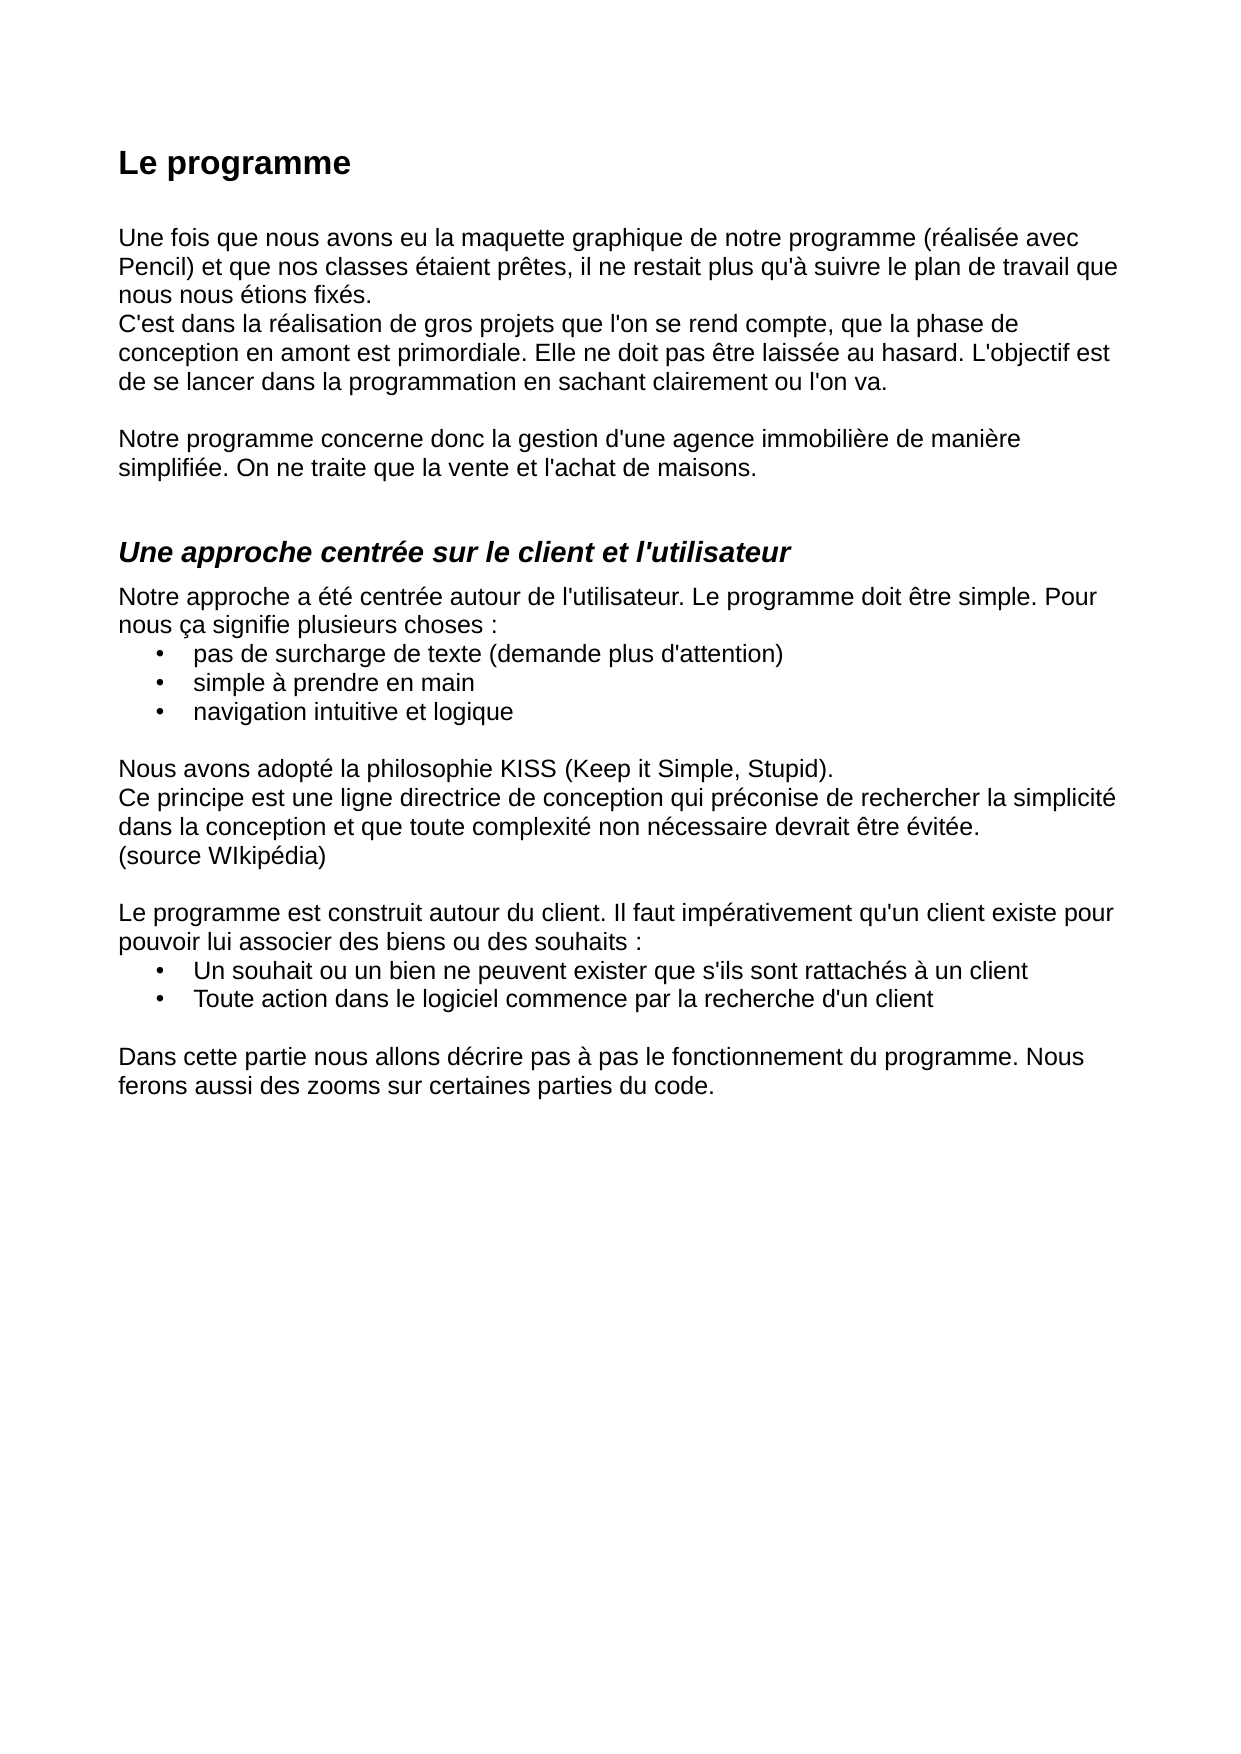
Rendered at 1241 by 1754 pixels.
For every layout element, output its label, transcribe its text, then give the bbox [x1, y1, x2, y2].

text Ce principe est une ligne directrice de conception qui préconise de rechercher la simplicité dans la conception et que toute complexité non nécessaire devrait être évitée. [118, 783, 1122, 841]
subtitle Une approche centrée sur le client et l'utilisateur [118, 536, 1122, 569]
text C'est dans la réalisation de gros projets que l'on se rend compte, que la phase de conception en amont est primordiale. Elle ne doit pas être laissée au hasard. L'objectif est de se lancer dans la programmation en sachant clairement ou l'on va. [118, 309, 1122, 396]
subtitle Le programme [118, 143, 1122, 182]
list navigation intuitive et logique [156, 697, 1122, 726]
list simple à prendre en main [156, 668, 1122, 697]
text Notre programme concerne donc la gestion d'une agence immobilière de manière simplifiée. On ne traite que la vente et l'achat de maisons. [118, 424, 1122, 482]
text Une fois que nous avons eu la maquette graphique de notre programme (réalisée avec Pencil) et que nos classes étaient prêtes, il ne restait plus qu'à suivre le plan de travail que nous nous étions fixés. [118, 223, 1122, 309]
list Un souhait ou un bien ne peuvent exister que s'ils sont rattachés à un client [156, 956, 1122, 984]
text Dans cette partie nous allons décrire pas à pas le fonctionnement du programme. Nous ferons aussi des zooms sur certaines parties du code. [118, 1042, 1122, 1099]
list pas de surcharge de texte (demande plus d'attention) [156, 639, 1122, 668]
text Le programme est construit autour du client. Il faut impérativement qu'un client existe pour pouvoir lui associer des biens ou des souhaits : [118, 898, 1122, 956]
text Notre approche a été centrée autour de l'utilisateur. Le programme doit être simple. Pour nous ça signifie plusieurs choses : [118, 582, 1122, 639]
text Nous avons adopté la philosophie KISS (Keep it Simple, Stupid). [118, 754, 1122, 783]
text (source WIkipédia) [118, 841, 1122, 869]
list Toute action dans le logiciel commence par la recherche d'un client [156, 984, 1122, 1013]
